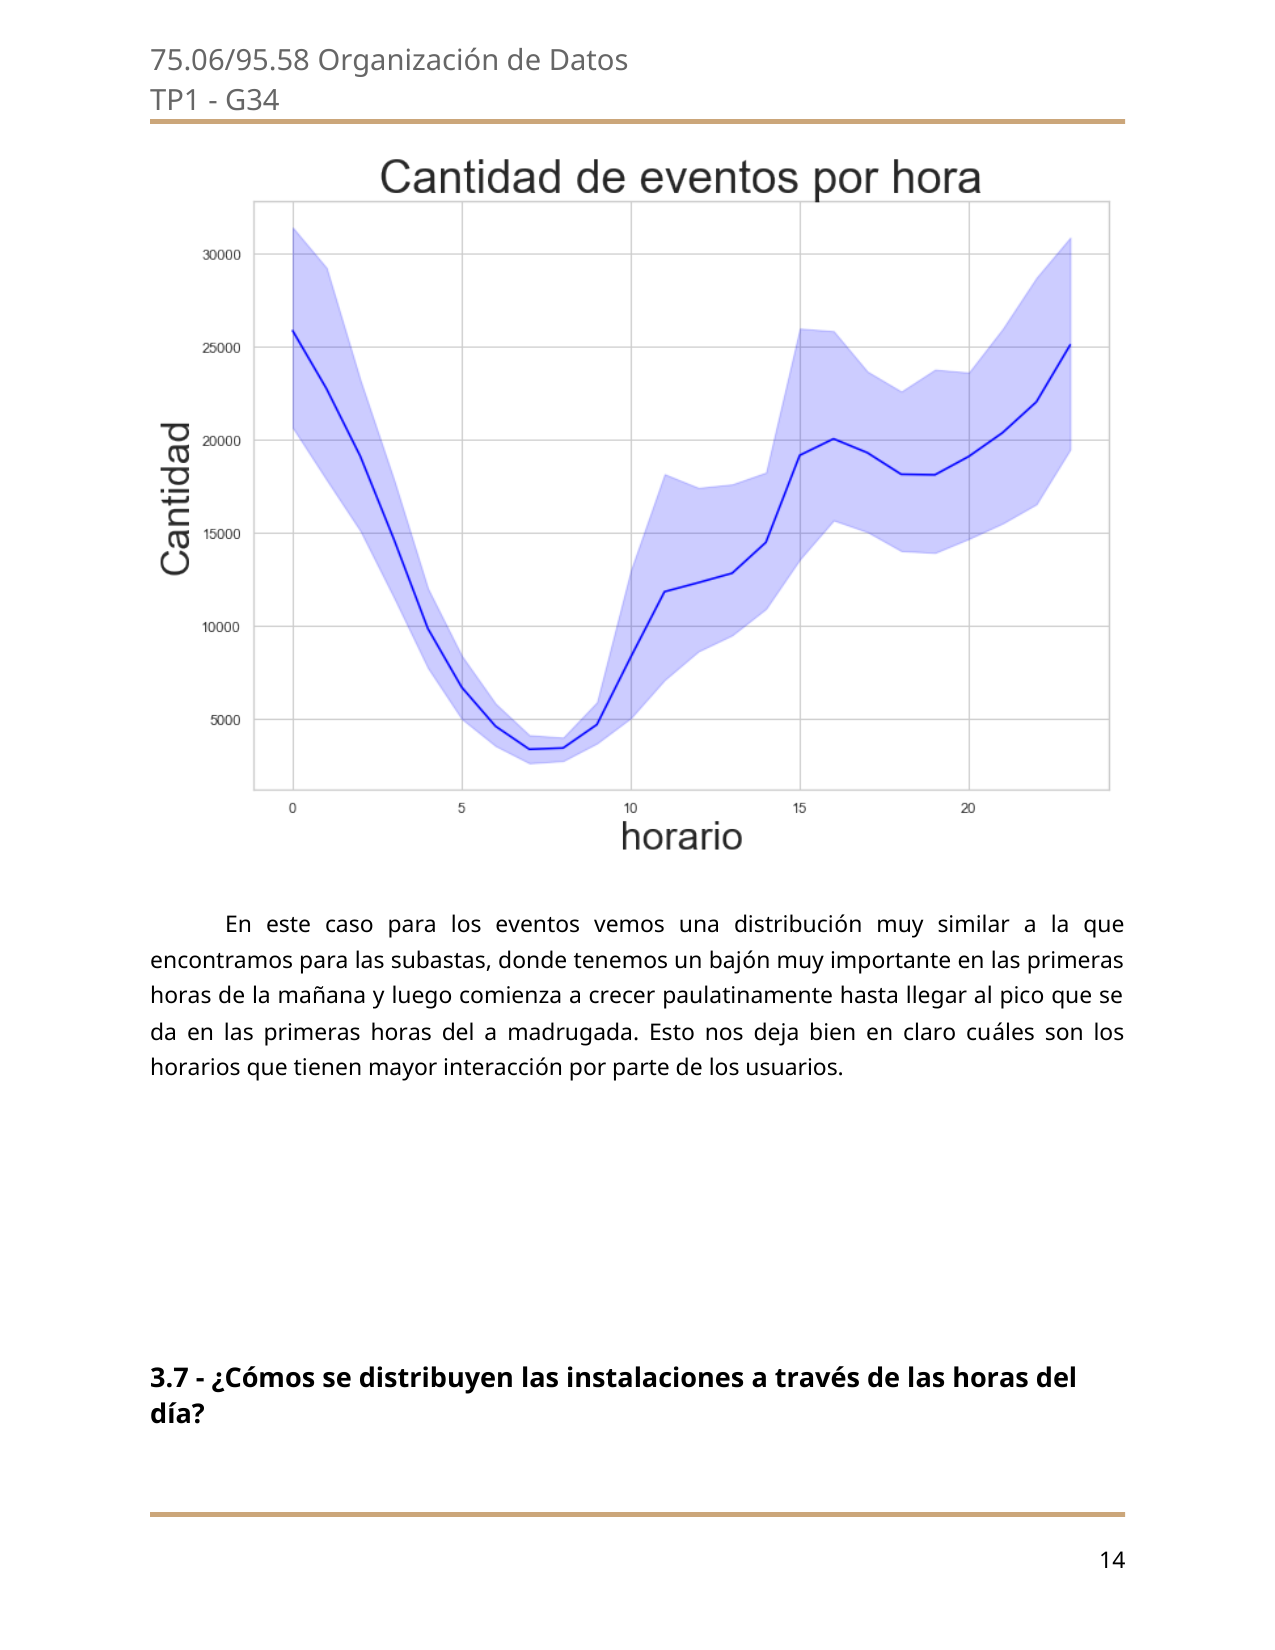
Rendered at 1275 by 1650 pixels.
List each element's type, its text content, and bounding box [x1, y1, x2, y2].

picture [150, 150, 1125, 867]
picture [150, 119, 1125, 124]
text En este caso para los eventos vemos una distribución muy similar a la que encontramos para las subastas, donde tenemos un bajón muy importante en las primeras horas de la mañana y luego comienza a crecer paulatinamente hasta llegar al pico que se da en las primeras horas del a madrugada. Esto nos deja bien en claro cuáles son los horarios que tienen mayor interacción por parte de los usuarios. [150, 867, 1125, 1083]
picture [150, 1512, 1125, 1517]
subtitle 3.7 - ¿Cómos se distribuyen las instalaciones a través de las horas del día? [150, 1358, 1125, 1432]
